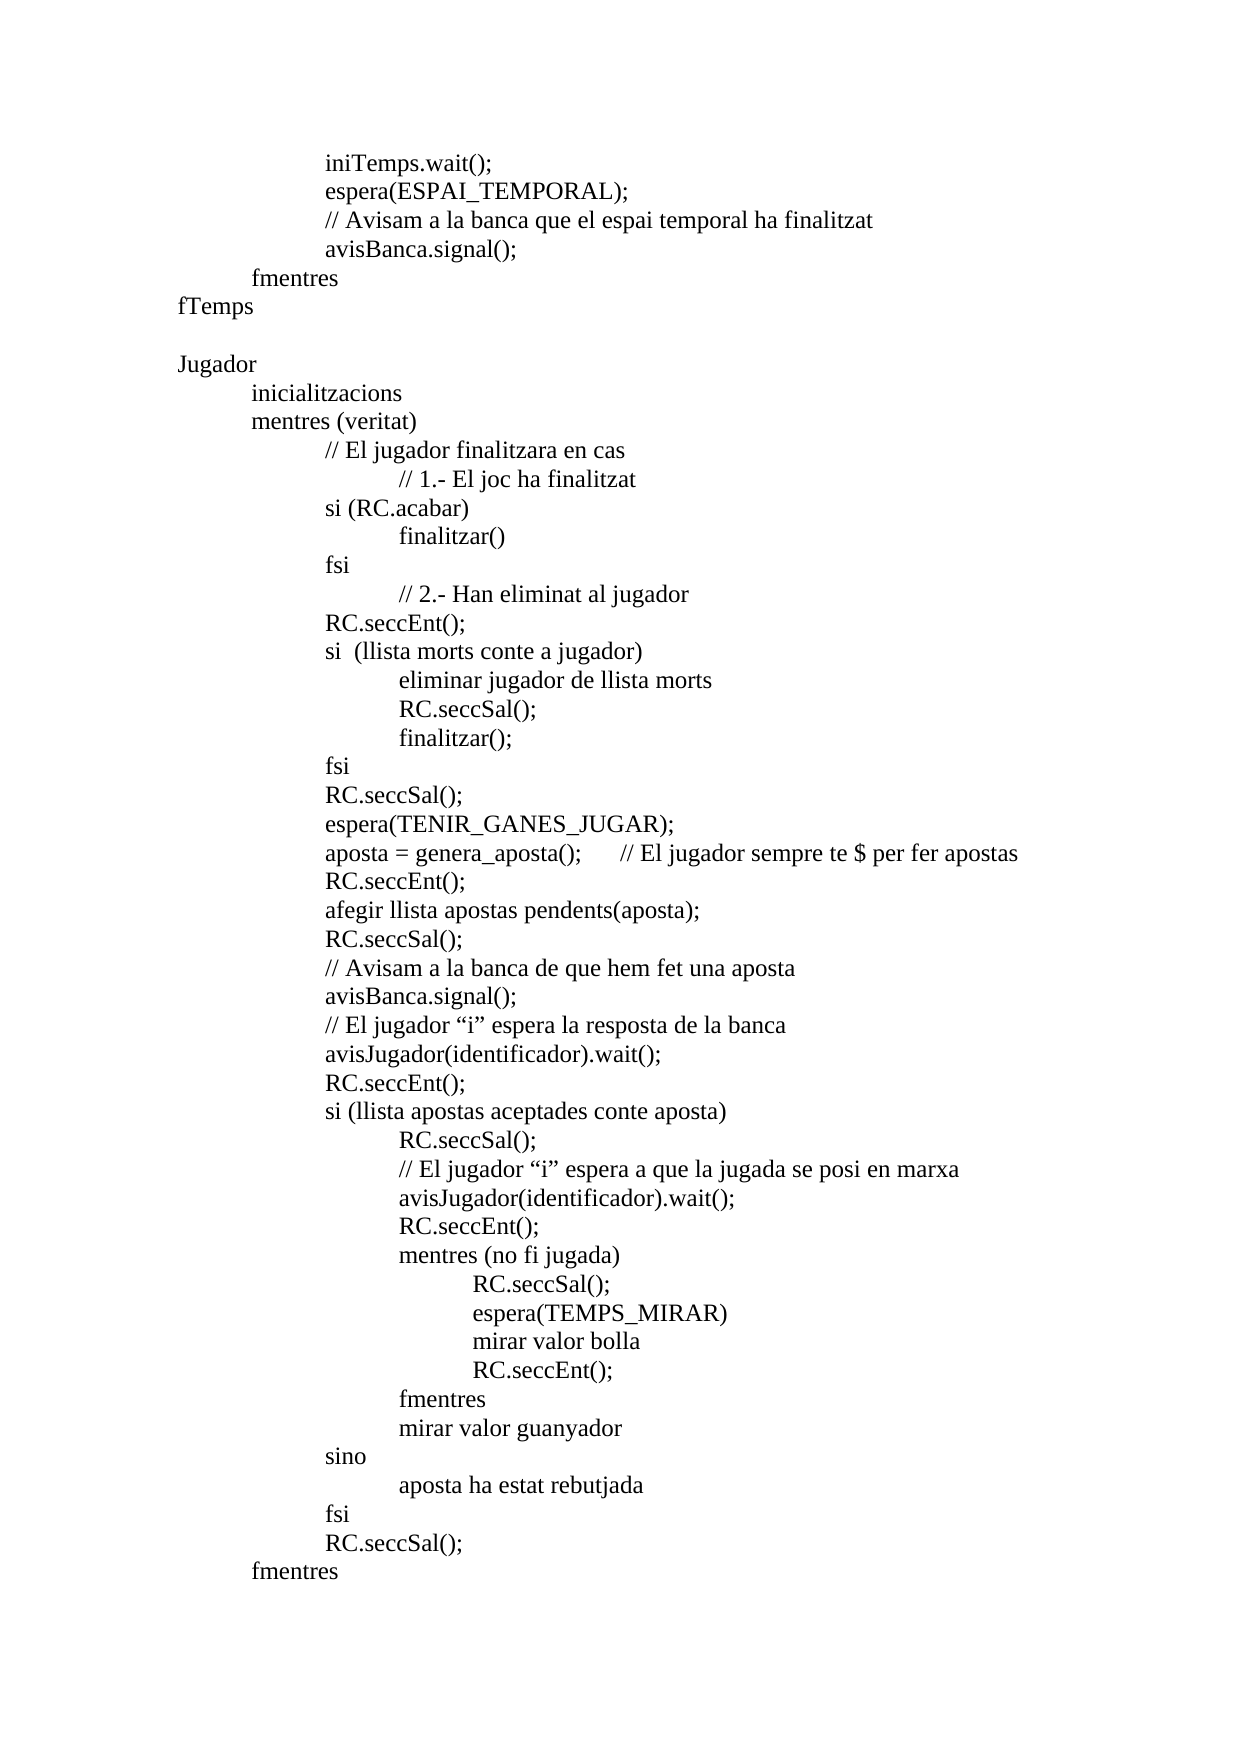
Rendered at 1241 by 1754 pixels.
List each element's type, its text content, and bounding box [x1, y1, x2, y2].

text // Avisam a la banca que el espai temporal ha finalitzat [177, 205, 1063, 234]
text si (llista morts conte a jugador) [177, 636, 1063, 665]
text RC.seccSal(); [177, 694, 1063, 723]
text espera(ESPAI_TEMPORAL); [177, 176, 1063, 205]
text RC.seccSal(); [177, 1125, 1063, 1154]
text fmentres [177, 263, 1063, 291]
text RC.seccSal(); [177, 1269, 1063, 1298]
text iniTemps.wait(); [177, 148, 1063, 176]
text afegir llista apostas pendents(aposta); [177, 895, 1063, 924]
text aposta = genera_aposta(); // El jugador sempre te $ per fer apostas [177, 838, 1063, 866]
text RC.seccEnt(); [177, 1068, 1063, 1096]
text avisBanca.signal(); [177, 234, 1063, 263]
text espera(TENIR_GANES_JUGAR); [177, 809, 1063, 838]
text si (llista apostas aceptades conte aposta) [177, 1096, 1063, 1125]
text fsi [177, 550, 1063, 579]
text fsi [177, 1499, 1063, 1528]
text avisJugador(identificador).wait(); [177, 1183, 1063, 1211]
text fsi [177, 751, 1063, 780]
text RC.seccEnt(); [177, 1211, 1063, 1240]
text fTemps [177, 291, 1063, 320]
text sino [177, 1441, 1063, 1470]
text finalitzar(); [177, 723, 1063, 751]
text espera(TEMPS_MIRAR) [177, 1298, 1063, 1326]
text mentres (no fi jugada) [177, 1240, 1063, 1269]
text si (RC.acabar) [177, 493, 1063, 521]
text RC.seccSal(); [177, 924, 1063, 953]
text RC.seccEnt(); [177, 608, 1063, 636]
text fmentres [177, 1384, 1063, 1413]
text // El jugador “i” espera a que la jugada se posi en marxa [177, 1154, 1063, 1183]
text // El jugador finalitzara en cas [177, 435, 1063, 464]
text // Avisam a la banca de que hem fet una aposta [177, 953, 1063, 981]
text Jugador [177, 349, 1063, 378]
text avisBanca.signal(); [177, 981, 1063, 1010]
text RC.seccSal(); [177, 1528, 1063, 1556]
text RC.seccEnt(); [177, 866, 1063, 895]
text // 1.- El joc ha finalitzat [177, 464, 1063, 493]
text mirar valor guanyador [177, 1413, 1063, 1441]
text avisJugador(identificador).wait(); [177, 1039, 1063, 1068]
text inicialitzacions [177, 378, 1063, 406]
text RC.seccSal(); [177, 780, 1063, 809]
text // El jugador “i” espera la resposta de la banca [177, 1010, 1063, 1039]
text finalitzar() [177, 521, 1063, 550]
text mirar valor bolla [177, 1326, 1063, 1355]
text fmentres [177, 1556, 1063, 1585]
text RC.seccEnt(); [177, 1355, 1063, 1384]
text eliminar jugador de llista morts [177, 665, 1063, 694]
text aposta ha estat rebutjada [177, 1470, 1063, 1499]
text mentres (veritat) [177, 406, 1063, 435]
text // 2.- Han eliminat al jugador [177, 579, 1063, 608]
